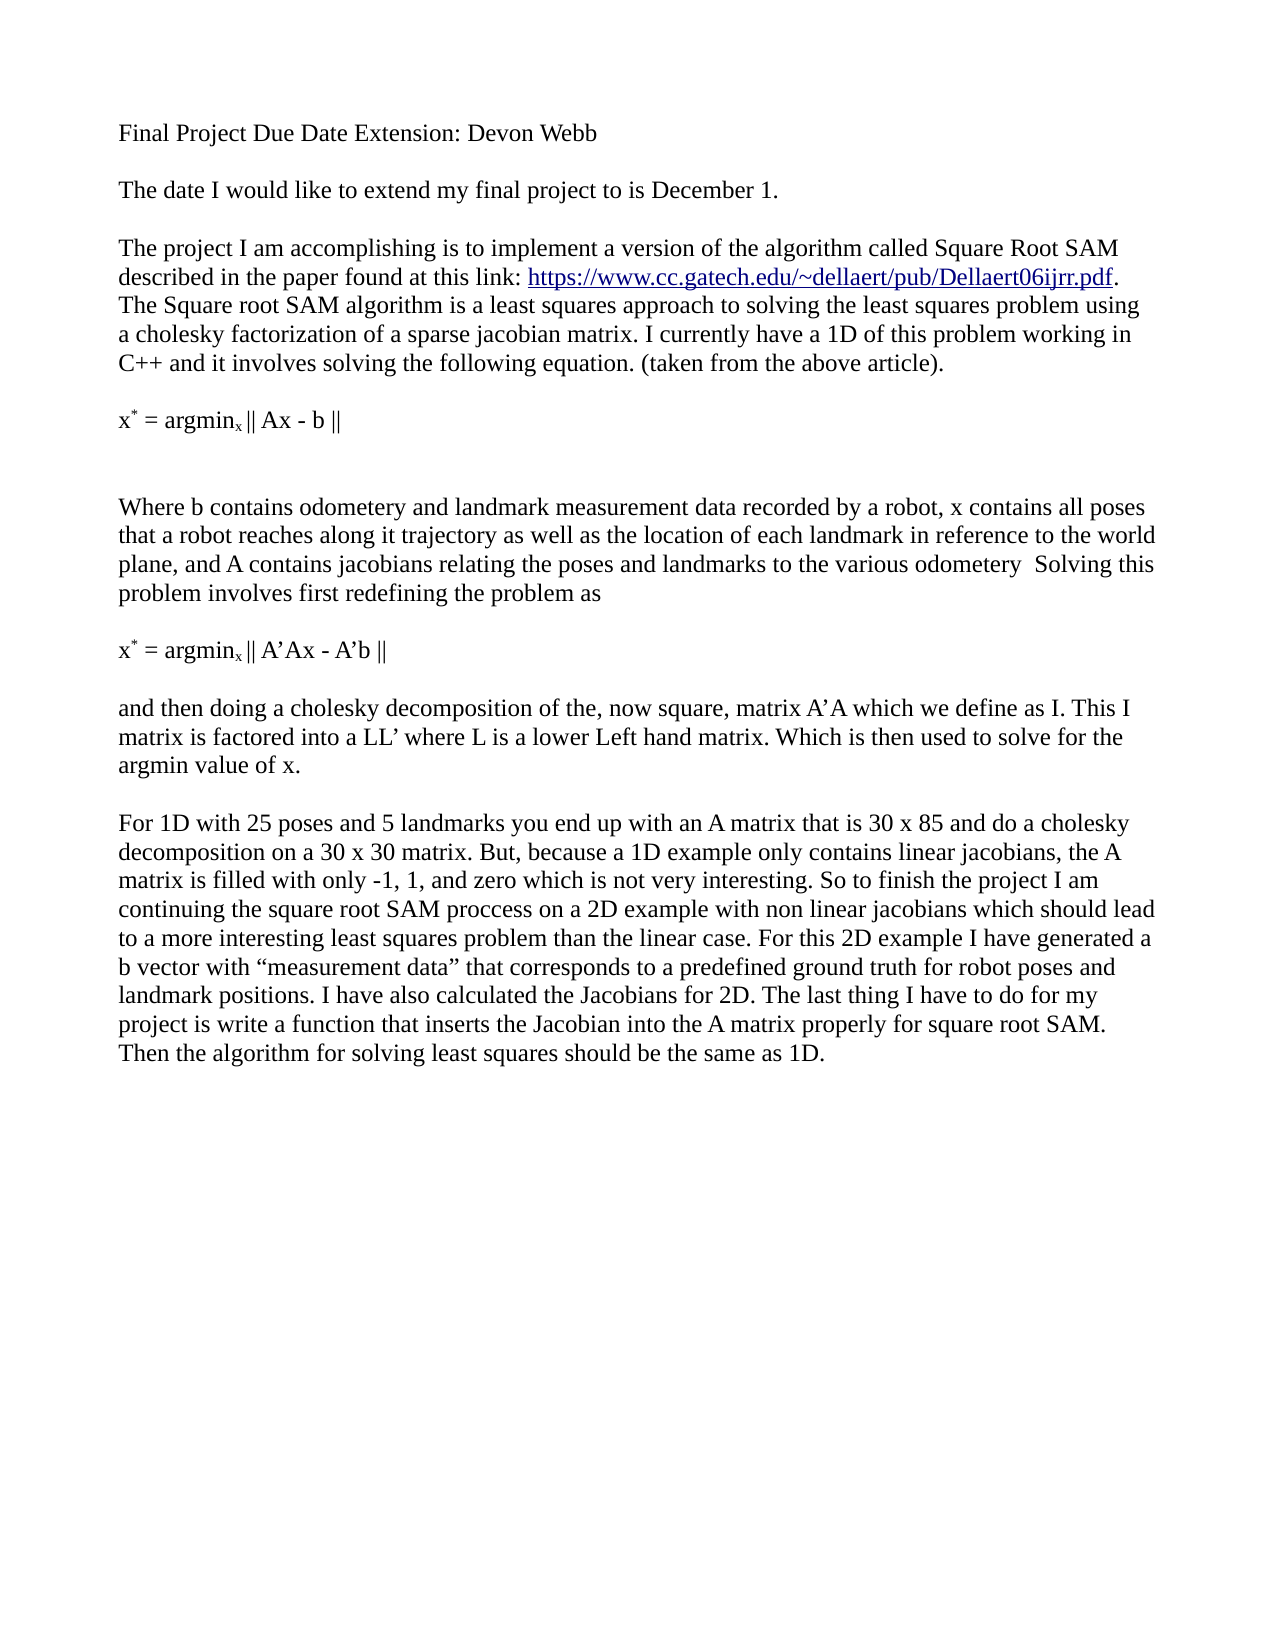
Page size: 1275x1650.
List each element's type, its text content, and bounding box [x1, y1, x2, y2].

text x* = argminx || A’Ax - A’b || [118, 636, 1157, 664]
text The project I am accomplishing is to implement a version of the algorithm called Square Root SAM described in the paper found at this link: https://www.cc.gatech.edu/~dellaert/pub/Dellaert06ijrr.pdf. The Square root SAM algorithm is a least squares approach to solving the least squares problem using a cholesky factorization of a sparse jacobian matrix. I currently have a 1D of this problem working in C++ and it involves solving the following equation. (taken from the above article). [118, 233, 1157, 377]
text For 1D with 25 poses and 5 landmarks you end up with an A matrix that is 30 x 85 and do a cholesky decomposition on a 30 x 30 matrix. But, because a 1D example only contains linear jacobians, the A matrix is filled with only -1, 1, and zero which is not very interesting. So to finish the project I am continuing the square root SAM proccess on a 2D example with non linear jacobians which should lead to a more interesting least squares problem than the linear case. For this 2D example I have generated a b vector with “measurement data” that corresponds to a predefined ground truth for robot poses and landmark positions. I have also calculated the Jacobians for 2D. The last thing I have to do for my project is write a function that inserts the Jacobian into the A matrix properly for square root SAM. Then the algorithm for solving least squares should be the same as 1D. [118, 808, 1157, 1067]
text Final Project Due Date Extension: Devon Webb [118, 118, 1157, 147]
text The date I would like to extend my final project to is December 1. [118, 176, 1157, 204]
text x* = argminx || Ax - b || [118, 406, 1157, 434]
text Where b contains odometery and landmark measurement data recorded by a robot, x contains all poses that a robot reaches along it trajectory as well as the location of each landmark in reference to the world plane, and A contains jacobians relating the poses and landmarks to the various odometery Solving this problem involves first redefining the problem as [118, 492, 1157, 607]
text and then doing a cholesky decomposition of the, now square, matrix A’A which we define as I. This I matrix is factored into a LL’ where L is a lower Left hand matrix. Which is then used to solve for the argmin value of x. [118, 693, 1157, 779]
